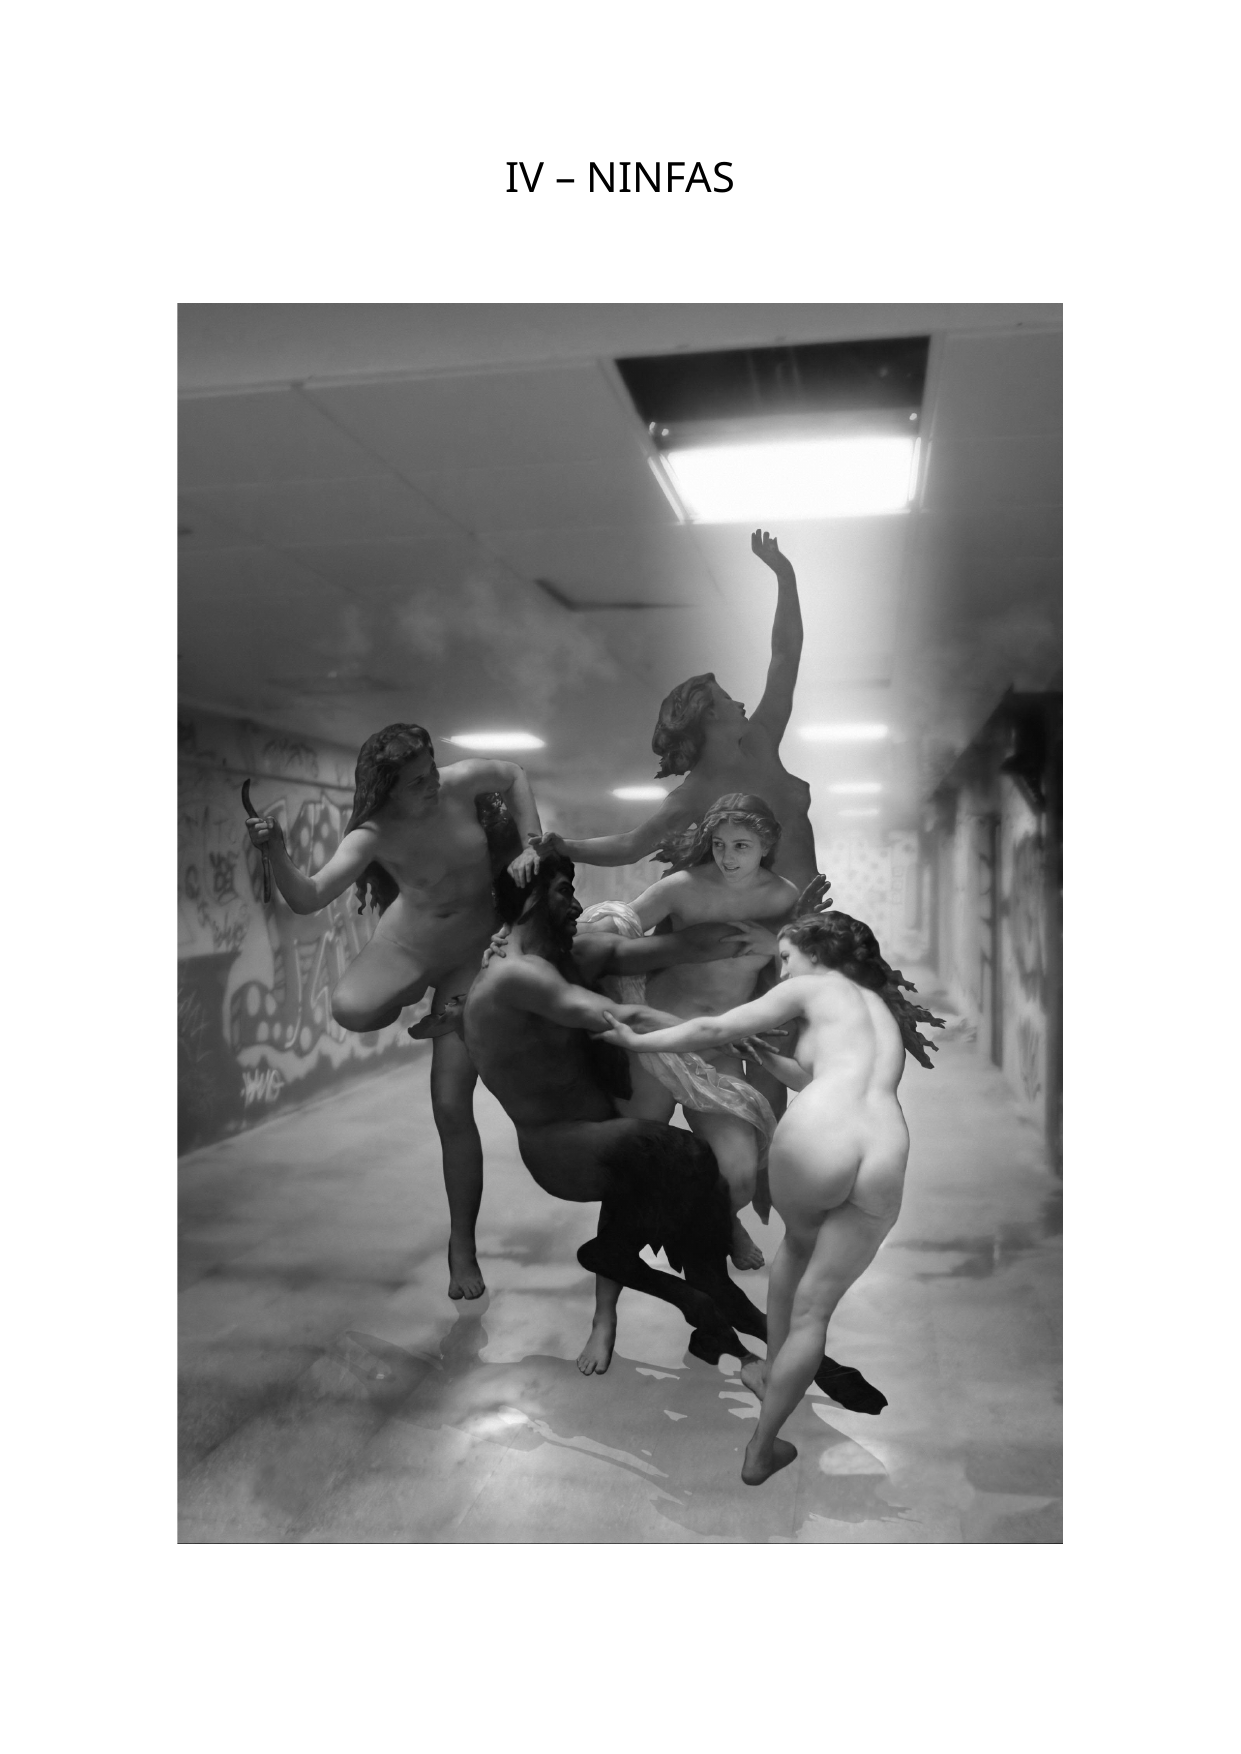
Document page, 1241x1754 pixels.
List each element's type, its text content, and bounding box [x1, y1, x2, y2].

picture [177, 303, 1063, 1544]
text IV – NINFAS [177, 148, 1063, 204]
